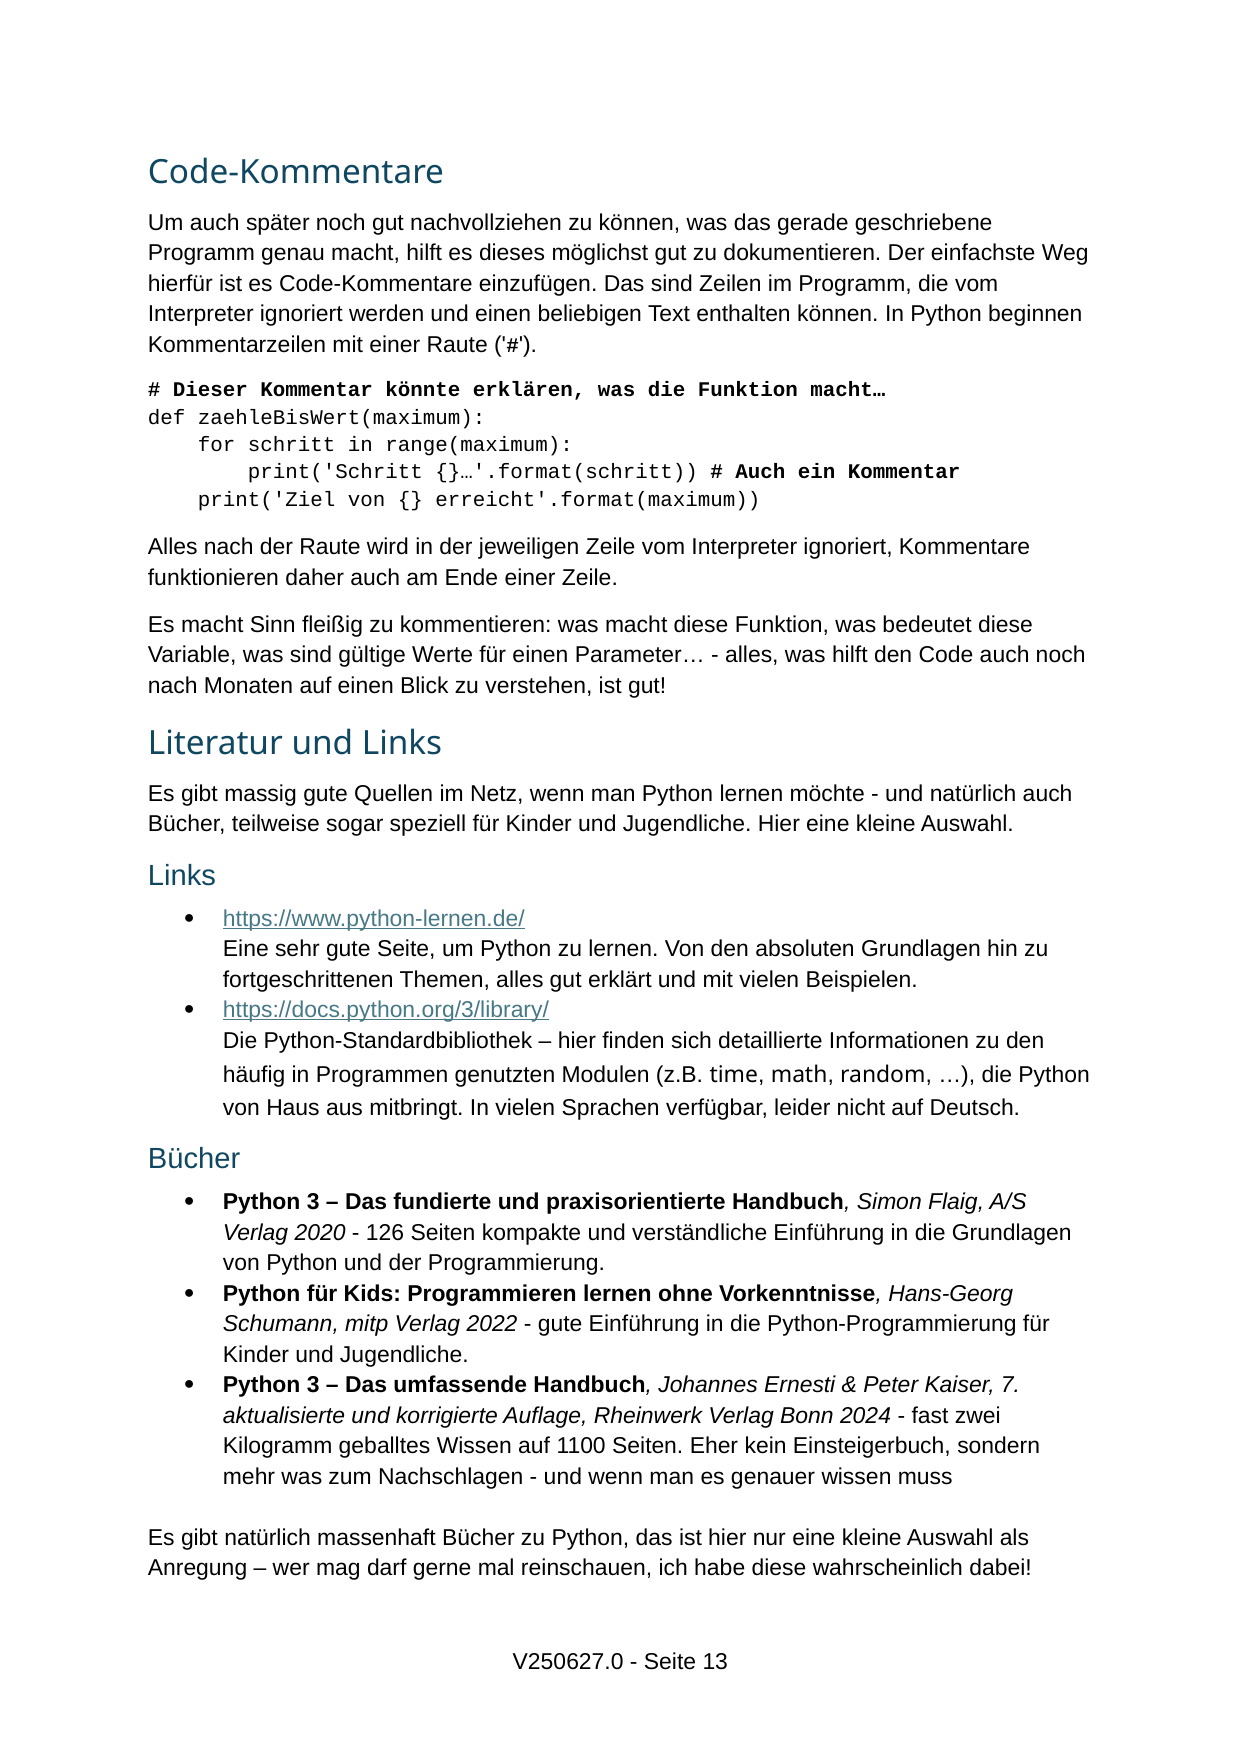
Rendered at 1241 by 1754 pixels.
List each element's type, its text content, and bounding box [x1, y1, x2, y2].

text Um auch später noch gut nachvollziehen zu können, was das gerade geschriebene Programm genau macht, hilft es dieses möglichst gut zu dokumentieren. Der einfachste Weg hierfür ist es Code-Kommentare einzufügen. Das sind Zeilen im Programm, die vom Interpreter ignoriert werden und einen beliebigen Text enthalten können. In Python beginnen Kommentarzeilen mit einer Raute ('#'). [148, 208, 1093, 358]
text Alles nach der Raute wird in der jeweiligen Zeile vom Interpreter ignoriert, Kommentare funktionieren daher auch am Ende einer Zeile. [148, 533, 1093, 590]
list Python 3 – Das fundierte und praxisorientierte Handbuch, Simon Flaig, A/S Verlag 2020 - 126 Seiten kompakte und verständliche Einführung in die Grundlagen von Python und der Programmierung. [185, 1188, 1093, 1275]
subtitle Literatur und Links [148, 719, 1093, 764]
list Python für Kids: Programmieren lernen ohne Vorkenntnisse, Hans-Georg Schumann, mitp Verlag 2022 - gute Einführung in die Python-Programmierung für Kinder und Jugendliche. [185, 1279, 1093, 1367]
list https://www.python-lernen.de/ Eine sehr gute Seite, um Python zu lernen. Von den absoluten Grundlagen hin zu fortgeschrittenen Themen, alles gut erklärt und mit vielen Beispielen. [185, 905, 1093, 992]
subtitle Code-Kommentare [148, 148, 1093, 193]
text Es macht Sinn fleißig zu kommentieren: was macht diese Funktion, was bedeutet diese Variable, was sind gültige Werte für einen Parameter… - alles, was hilft den Code auch noch nach Monaten auf einen Blick zu verstehen, ist gut! [148, 611, 1093, 698]
list Python 3 – Das umfassende Handbuch, Johannes Ernesti & Peter Kaiser, 7. aktualisierte und korrigierte Auflage, Rheinwerk Verlag Bonn 2024 - fast zwei Kilogramm geballtes Wissen auf 1100 Seiten. Eher kein Einsteigerbuch, sondern mehr was zum Nachschlagen - und wenn man es genauer wissen muss [185, 1371, 1093, 1489]
subtitle Bücher [148, 1141, 1093, 1174]
text # Dieser Kommentar könnte erklären, was die Funktion macht… def zaehleBisWert(maximum): for schritt in range(maximum): print('Schritt {}…'.format(schritt)) # Auch ein Kommentar print('Ziel von {} erreicht'.format(maximum)) [148, 379, 1093, 513]
list Es gibt natürlich massenhaft Bücher zu Python, das ist hier nur eine kleine Auswahl als Anregung – wer mag darf gerne mal reinschauen, ich habe diese wahrscheinlich dabei! [148, 1524, 1093, 1581]
text Es gibt massig gute Quellen im Netz, wenn man Python lernen möchte - und natürlich auch Bücher, teilweise sogar speziell für Kinder und Jugendliche. Hier eine kleine Auswahl. [148, 780, 1093, 837]
list https://docs.python.org/3/library/ Die Python-Standardbibliothek – hier finden sich detaillierte Informationen zu den häufig in Programmen genutzten Modulen (z.B. time, math, random, …), die Python von Haus aus mitbringt. In vielen Sprachen verfügbar, leider nicht auf Deutsch. [185, 996, 1093, 1120]
subtitle Links [148, 858, 1093, 891]
